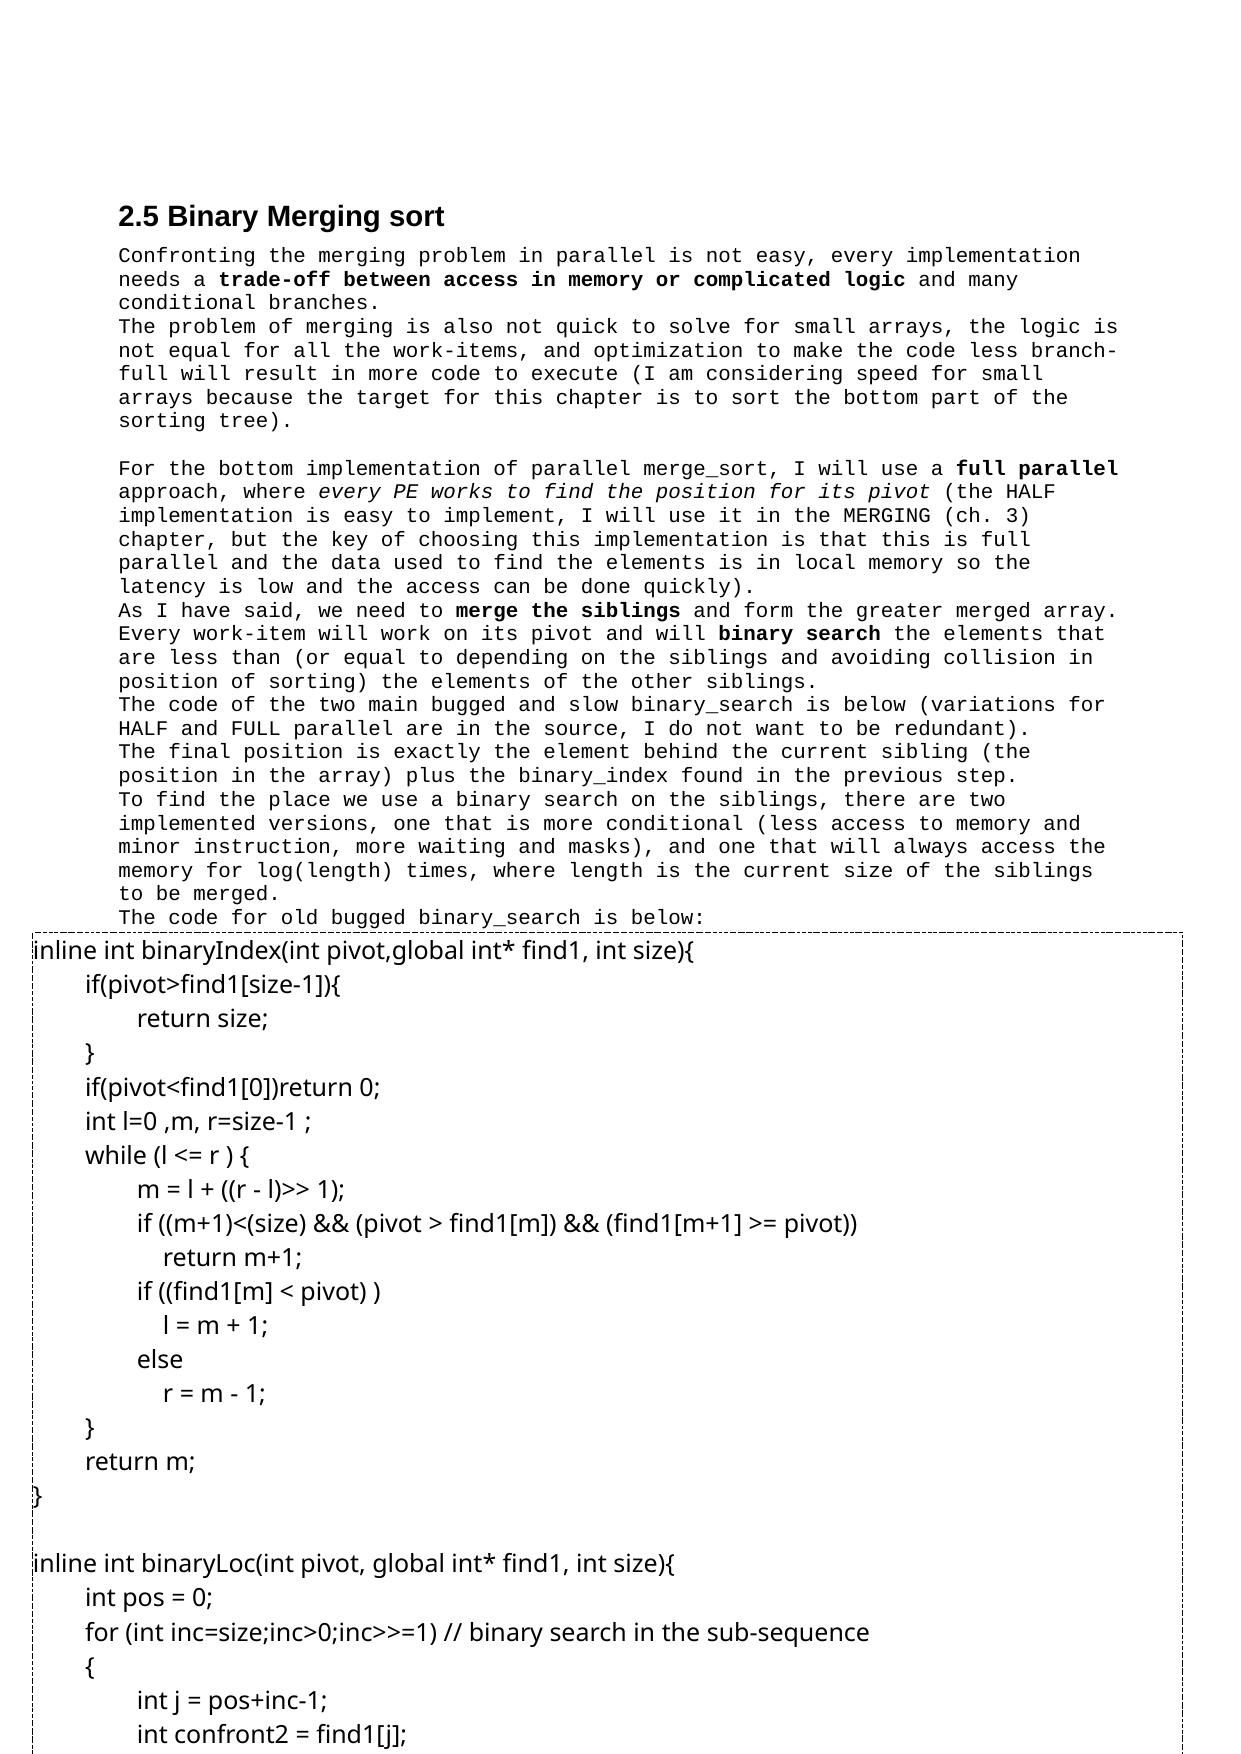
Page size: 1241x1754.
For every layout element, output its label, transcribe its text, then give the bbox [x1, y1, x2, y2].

text Every work-item will work on its pivot and will binary search the elements that are less than (or equal to depending on the siblings and avoiding collision in position of sorting) the elements of the other siblings. [118, 623, 1122, 694]
text The code for old bugged binary_search is below: [118, 907, 1122, 931]
text To find the place we use a binary search on the siblings, there are two implemented versions, one that is more conditional (less access to memory and minor instruction, more waiting and masks), and one that will always access the memory for log(length) times, where length is the current size of the siblings to be merged. [118, 789, 1122, 907]
text The final position is exactly the element behind the current sibling (the position in the array) plus the binary_index found in the previous step. [118, 742, 1122, 789]
subtitle 2.5 Binary Merging sort [118, 199, 1122, 232]
text As I have said, we need to merge the siblings and form the greater merged array. [118, 600, 1122, 623]
text Confronting the merging problem in parallel is not easy, every implementation needs a trade-off between access in memory or complicated logic and many conditional branches. [118, 245, 1122, 316]
text For the bottom implementation of parallel merge_sort, I will use a full parallel approach, where every PE works to find the position for its pivot (the HALF implementation is easy to implement, I will use it in the MERGING (ch. 3) chapter, but the key of choosing this implementation is that this is full parallel and the data used to find the elements is in local memory so the latency is low and the access can be done quickly). [118, 458, 1122, 600]
text The code of the two main bugged and slow binary_search is below (variations for HALF and FULL parallel are in the source, I do not want to be redundant). [118, 694, 1122, 742]
text The problem of merging is also not quick to solve for small arrays, the logic is not equal for all the work-items, and optimization to make the code less branch-full will result in more code to execute (I am considering speed for small arrays because the target for this chapter is to sort the bottom part of the sorting tree). [118, 316, 1122, 434]
